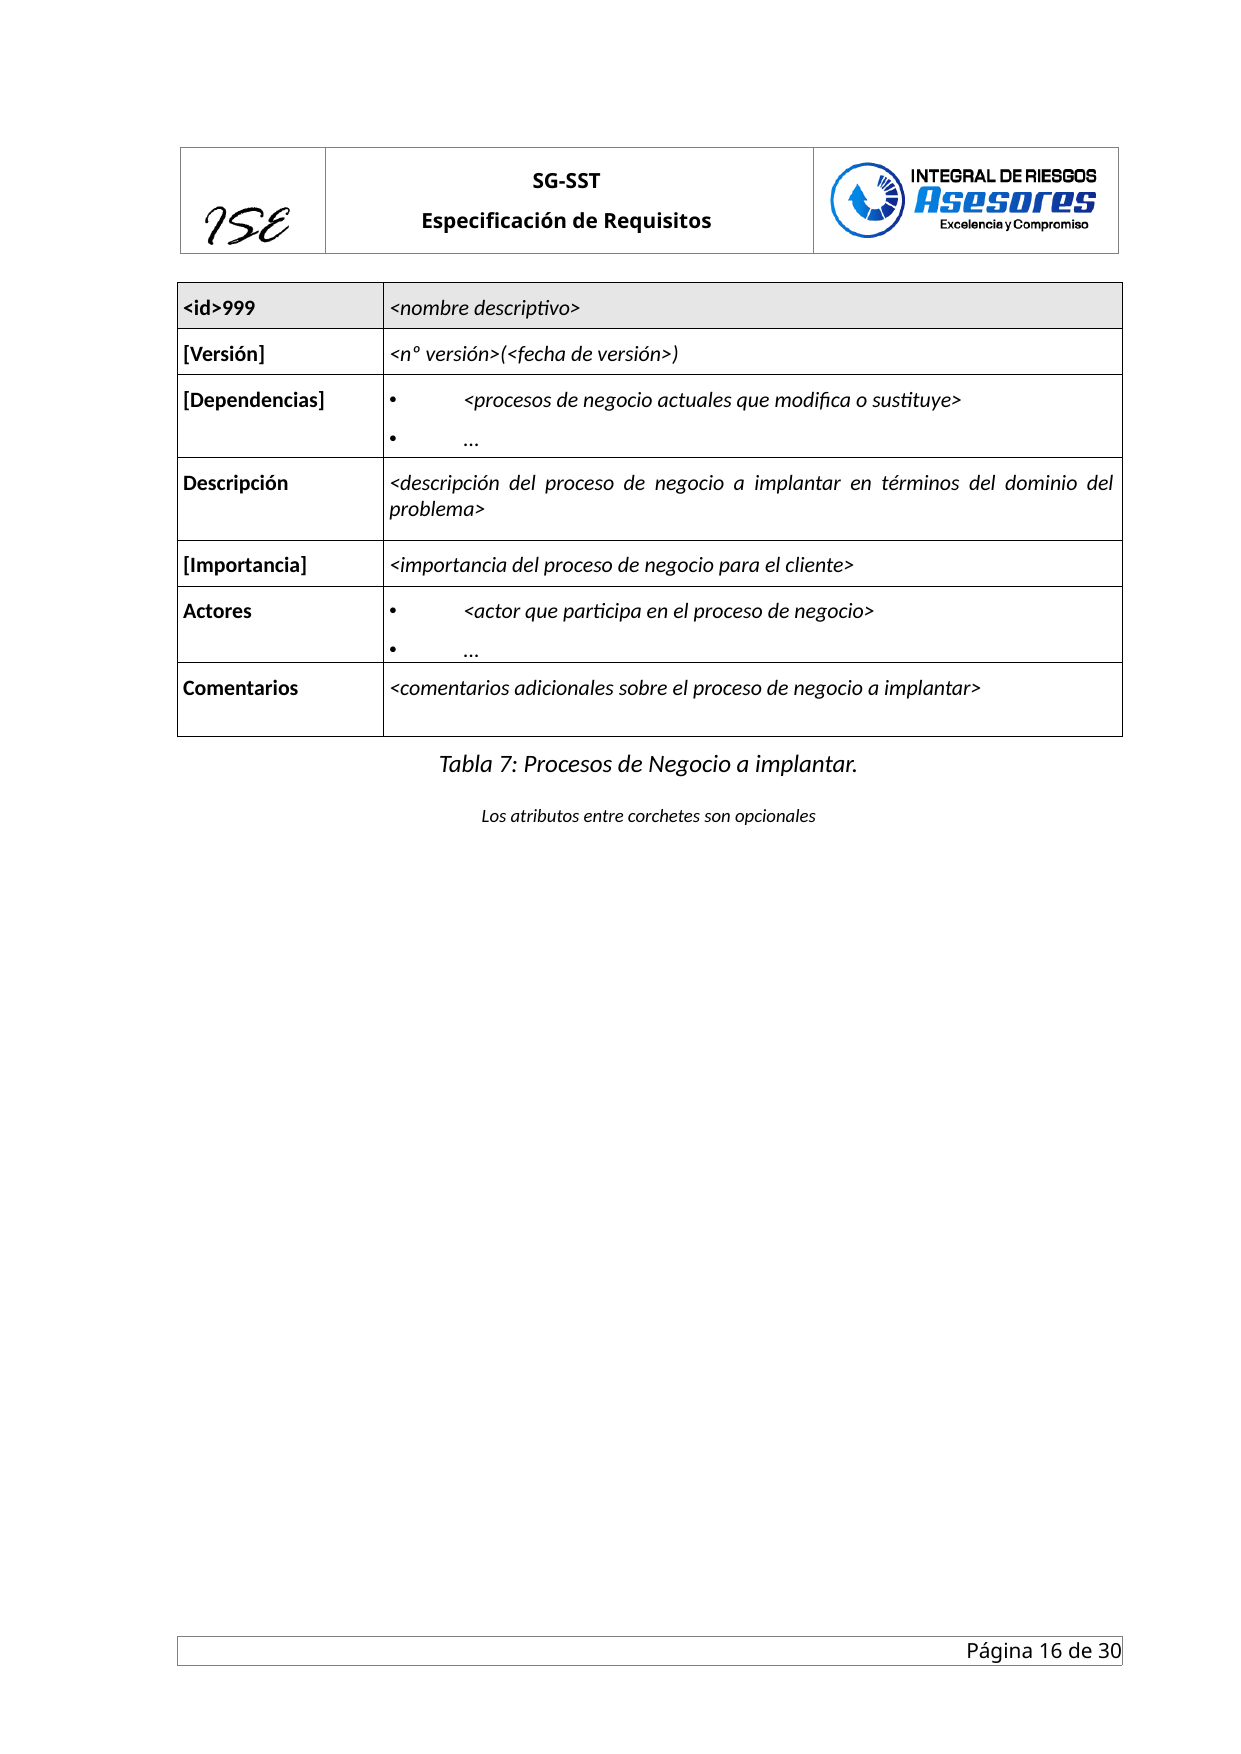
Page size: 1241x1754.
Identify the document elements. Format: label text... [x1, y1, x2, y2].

table_cell Comentarios [178, 663, 383, 736]
table_cell <procesos de negocio actuales que modifica o sustituye> ... [384, 375, 1122, 457]
table_header <nombre descriptivo> [384, 283, 1122, 328]
text Los atributos entre corchetes son opcionales [177, 804, 1122, 827]
table_cell <nº versión>(<fecha de versión>) [384, 329, 1122, 374]
text Tabla 7: Procesos de Negocio a implantar. [177, 748, 1122, 779]
table_cell <importancia del proceso de negocio para el cliente> [384, 541, 1122, 586]
table_header <id>999 [178, 283, 383, 328]
table_cell [Dependencias] [178, 375, 383, 457]
table_cell [Versión] [178, 329, 383, 374]
table_cell <actor que participa en el proceso de negocio> ... [384, 587, 1122, 662]
table_cell [Importancia] [178, 541, 383, 586]
table_cell <descripción del proceso de negocio a implantar en términos del dominio del problema> [384, 458, 1122, 539]
table_cell Actores [178, 587, 383, 662]
table_cell Descripción [178, 458, 383, 539]
table_cell <comentarios adicionales sobre el proceso de negocio a implantar> [384, 663, 1122, 736]
